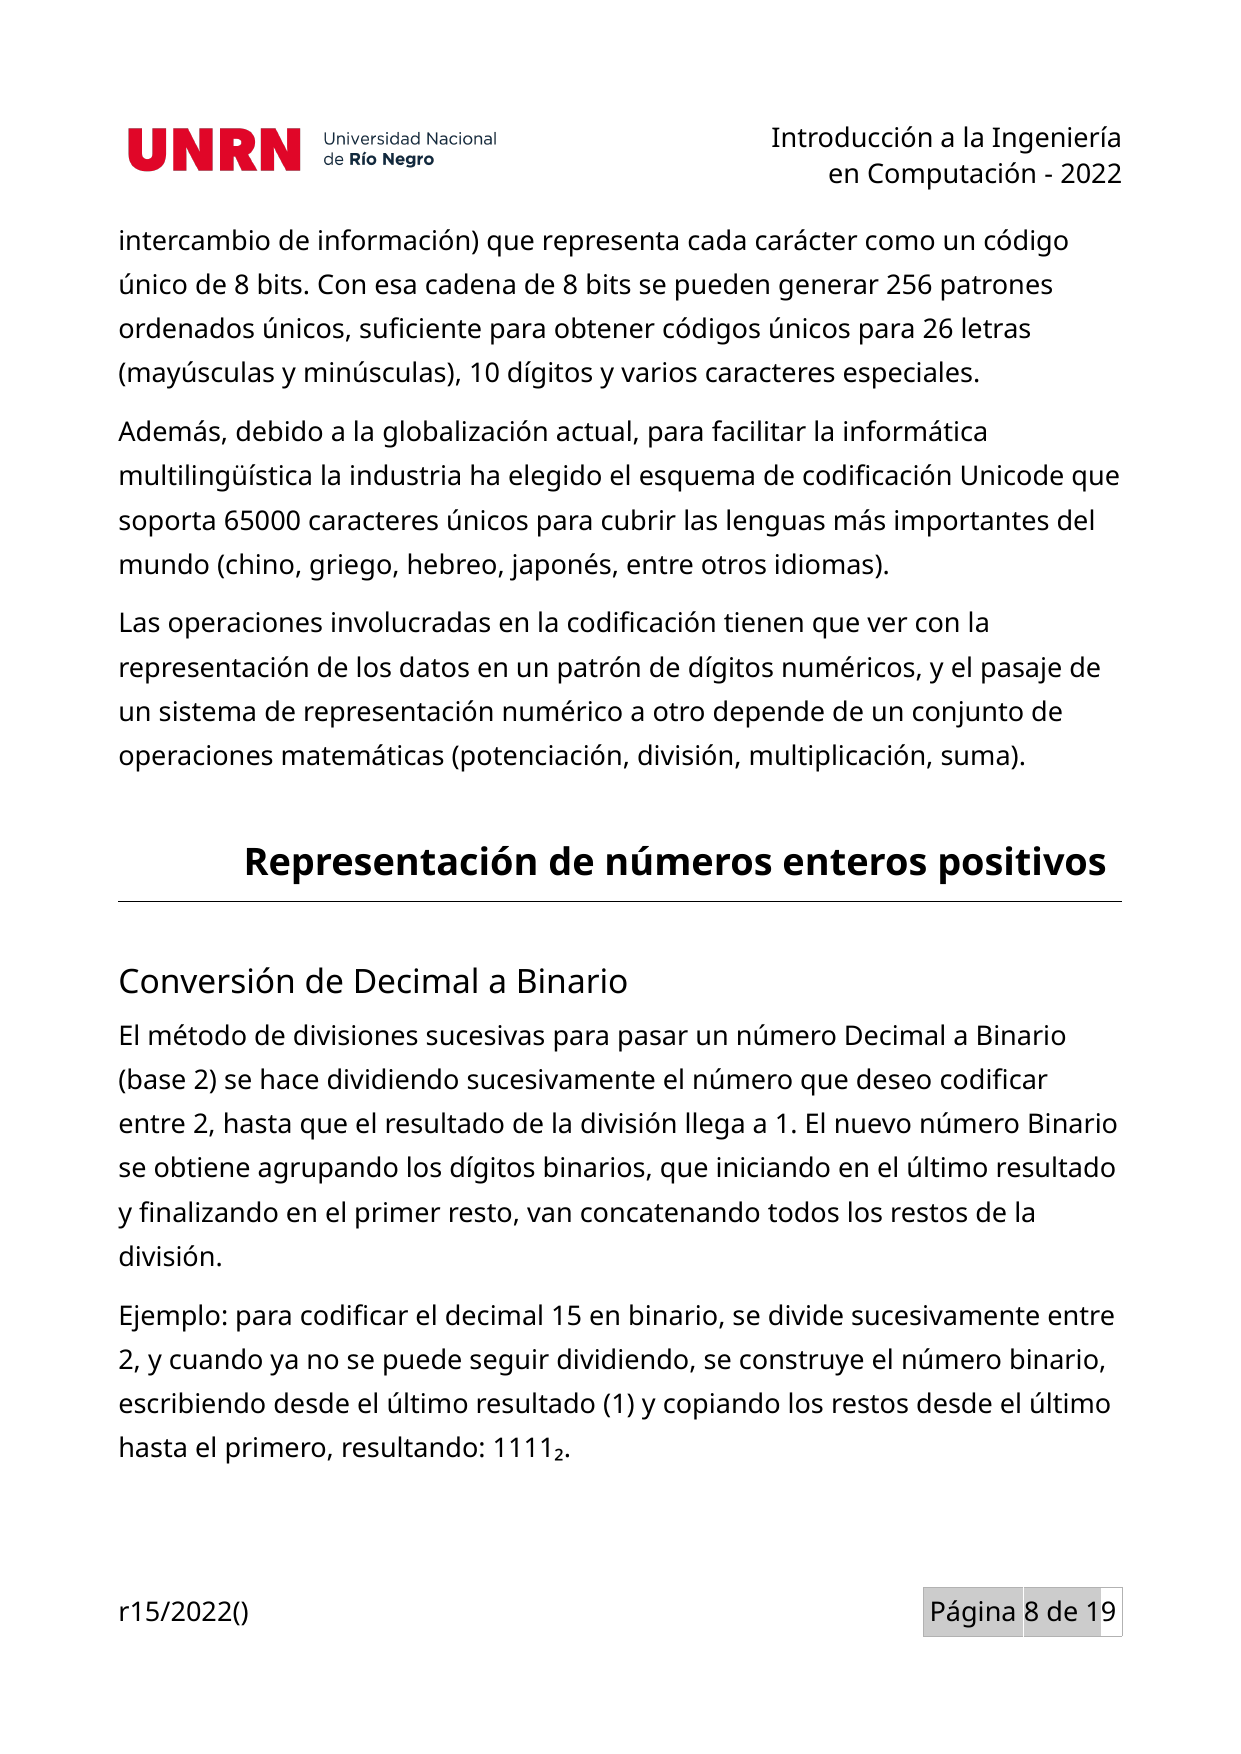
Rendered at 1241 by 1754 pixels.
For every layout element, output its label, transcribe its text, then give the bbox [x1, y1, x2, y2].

text Ejemplo: para codificar el decimal 15 en binario, se divide sucesivamente entre 2, y cuando ya no se puede seguir dividiendo, se construye el número binario, escribiendo desde el último resultado (1) y copiando los restos desde el último hasta el primero, resultando: 1111₂. [118, 1296, 1122, 1465]
subtitle Representación de números enteros positivos [118, 820, 1122, 901]
text Las operaciones involucradas en la codificación tienen que ver con la representación de los datos en un patrón de dígitos numéricos, y el pasaje de un sistema de representación numérico a otro depende de un conjunto de operaciones matemáticas (potenciación, división, multiplicación, suma). [118, 604, 1122, 773]
text El método de divisiones sucesivas para pasar un número Decimal a Binario (base 2) se hace dividiendo sucesivamente el número que deseo codificar entre 2, hasta que el resultado de la división llega a 1. El nuevo número Binario se obtiene agrupando los dígitos binarios, que iniciando en el último resultado y finalizando en el primer resto, van concatenando todos los restos de la división. [118, 1016, 1122, 1274]
text intercambio de información) que representa cada carácter como un código único de 8 bits. Con esa cadena de 8 bits se pueden generar 256 patrones ordenados únicos, suficiente para obtener códigos únicos para 26 letras (mayúsculas y minúsculas), 10 dígitos y varios caracteres especiales. [118, 221, 1122, 391]
subtitle Conversión de Decimal a Binario [118, 958, 1122, 1004]
text Además, debido a la globalización actual, para facilitar la informática multilingüística la industria ha elegido el esquema de codificación Unicode que soporta 65000 caracteres únicos para cubrir las lenguas más importantes del mundo (chino, griego, hebreo, japonés, entre otros idiomas). [118, 413, 1122, 582]
picture [118, 118, 505, 180]
